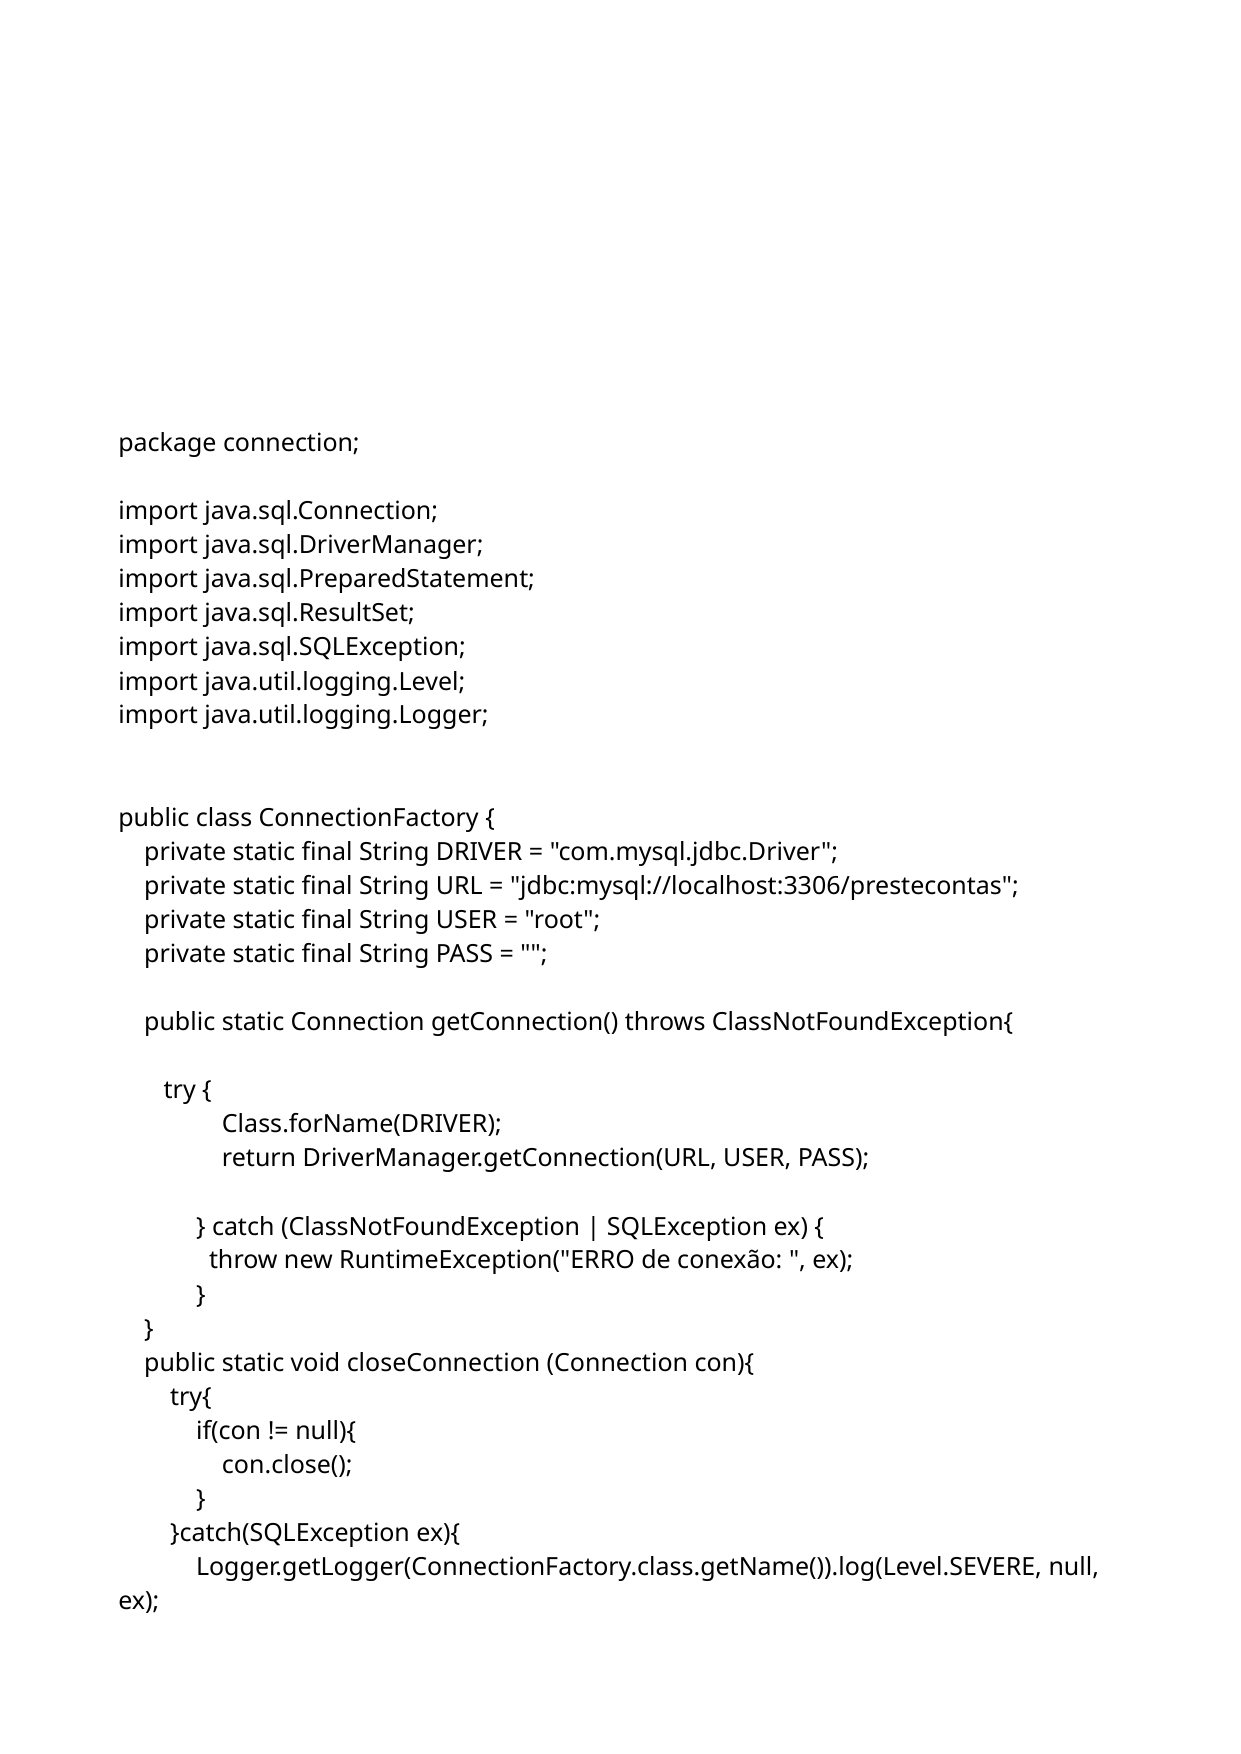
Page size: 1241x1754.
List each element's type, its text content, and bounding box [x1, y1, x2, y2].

text private static final String USER = "root"; [118, 902, 1122, 936]
text try { [118, 1072, 1122, 1106]
text } [118, 1481, 1122, 1515]
text import java.util.logging.Level; [118, 663, 1122, 697]
text public static Connection getConnection() throws ClassNotFoundException{ [118, 1004, 1122, 1038]
text throw new RuntimeException("ERRO de conexão: ", ex); [118, 1242, 1122, 1276]
text public class ConnectionFactory { [118, 799, 1122, 833]
text public static void closeConnection (Connection con){ [118, 1344, 1122, 1378]
text import java.sql.DriverManager; [118, 527, 1122, 561]
text import java.sql.ResultSet; [118, 595, 1122, 629]
text if(con != null){ [118, 1412, 1122, 1447]
text private static final String DRIVER = "com.mysql.jdbc.Driver"; [118, 833, 1122, 867]
text package connection; [118, 425, 1122, 459]
text } [118, 1310, 1122, 1344]
text import java.sql.SQLException; [118, 629, 1122, 663]
text private static final String URL = "jdbc:mysql://localhost:3306/prestecontas"; [118, 867, 1122, 902]
text } [118, 1276, 1122, 1310]
text try{ [118, 1378, 1122, 1412]
text import java.sql.PreparedStatement; [118, 561, 1122, 595]
text con.close(); [118, 1447, 1122, 1481]
text Logger.getLogger(ConnectionFactory.class.getName()).log(Level.SEVERE, null, ex); [118, 1549, 1122, 1617]
text import java.sql.Connection; [118, 493, 1122, 527]
text import java.util.logging.Logger; [118, 697, 1122, 731]
text Class.forName(DRIVER); [118, 1106, 1122, 1140]
text private static final String PASS = ""; [118, 936, 1122, 970]
text return DriverManager.getConnection(URL, USER, PASS); [118, 1140, 1122, 1174]
text } catch (ClassNotFoundException | SQLException ex) { [118, 1208, 1122, 1242]
text }catch(SQLException ex){ [118, 1515, 1122, 1549]
